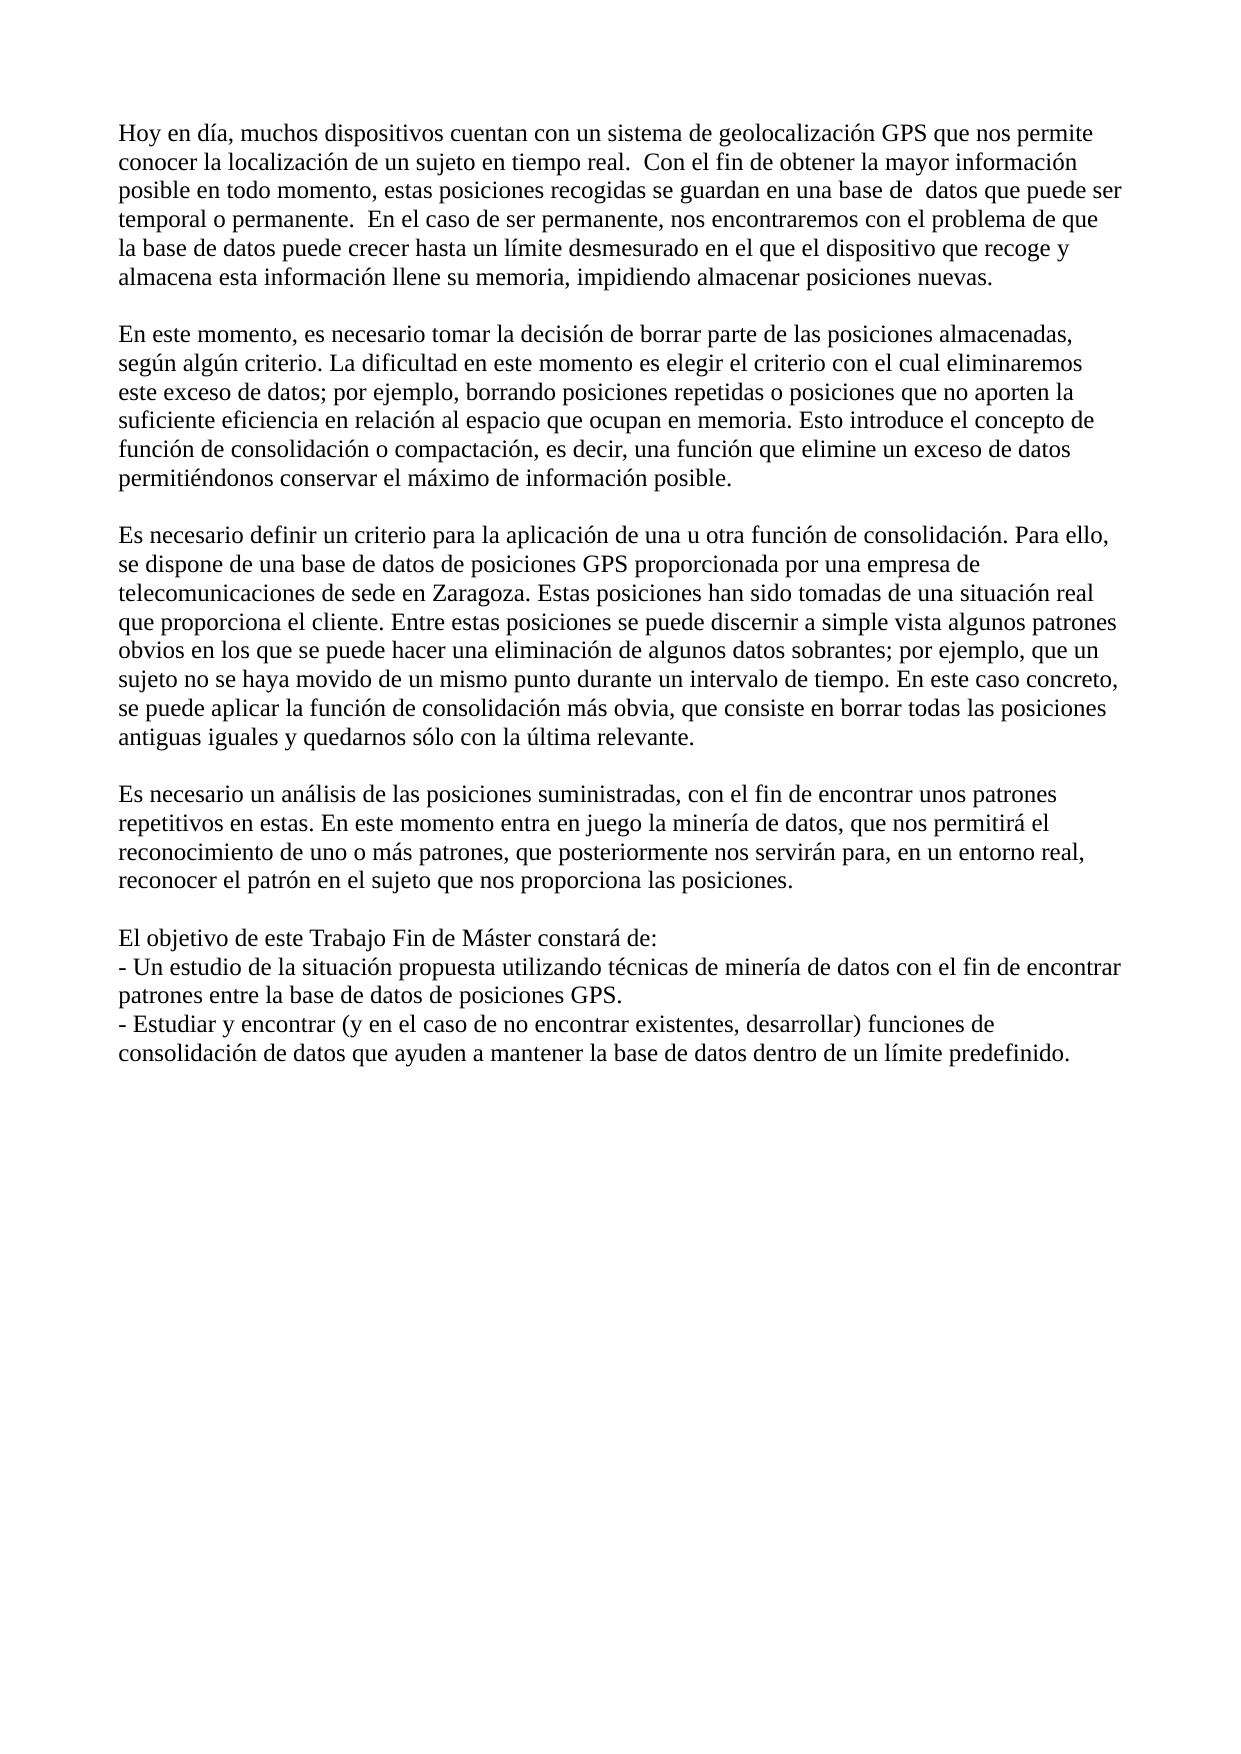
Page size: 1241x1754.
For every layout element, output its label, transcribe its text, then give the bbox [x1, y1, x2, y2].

text Es necesario definir un criterio para la aplicación de una u otra función de consolidación. Para ello, se dispone de una base de datos de posiciones GPS proporcionada por una empresa de telecomunicaciones de sede en Zaragoza. Estas posiciones han sido tomadas de una situación real que proporciona el cliente. Entre estas posiciones se puede discernir a simple vista algunos patrones obvios en los que se puede hacer una eliminación de algunos datos sobrantes; por ejemplo, que un sujeto no se haya movido de un mismo punto durante un intervalo de tiempo. En este caso concreto, se puede aplicar la función de consolidación más obvia, que consiste en borrar todas las posiciones antiguas iguales y quedarnos sólo con la última relevante. [118, 521, 1122, 751]
text - Estudiar y encontrar (y en el caso de no encontrar existentes, desarrollar) funciones de consolidación de datos que ayuden a mantener la base de datos dentro de un límite predefinido. [118, 1009, 1122, 1067]
text - Un estudio de la situación propuesta utilizando técnicas de minería de datos con el fin de encontrar patrones entre la base de datos de posiciones GPS. [118, 952, 1122, 1009]
text En este momento, es necesario tomar la decisión de borrar parte de las posiciones almacenadas, según algún criterio. La dificultad en este momento es elegir el criterio con el cual eliminaremos este exceso de datos; por ejemplo, borrando posiciones repetidas o posiciones que no aporten la suficiente eficiencia en relación al espacio que ocupan en memoria. Esto introduce el concepto de función de consolidación o compactación, es decir, una función que elimine un exceso de datos permitiéndonos conservar el máximo de información posible. [118, 319, 1122, 492]
text Hoy en día, muchos dispositivos cuentan con un sistema de geolocalización GPS que nos permite conocer la localización de un sujeto en tiempo real. Con el fin de obtener la mayor información posible en todo momento, estas posiciones recogidas se guardan en una base de datos que puede ser temporal o permanente. En el caso de ser permanente, nos encontraremos con el problema de que la base de datos puede crecer hasta un límite desmesurado en el que el dispositivo que recoge y almacena esta información llene su memoria, impidiendo almacenar posiciones nuevas. [118, 118, 1122, 291]
text Es necesario un análisis de las posiciones suministradas, con el fin de encontrar unos patrones repetitivos en estas. En este momento entra en juego la minería de datos, que nos permitirá el reconocimiento de uno o más patrones, que posteriormente nos servirán para, en un entorno real, reconocer el patrón en el sujeto que nos proporciona las posiciones. [118, 779, 1122, 894]
text El objetivo de este Trabajo Fin de Máster constará de: [118, 923, 1122, 952]
